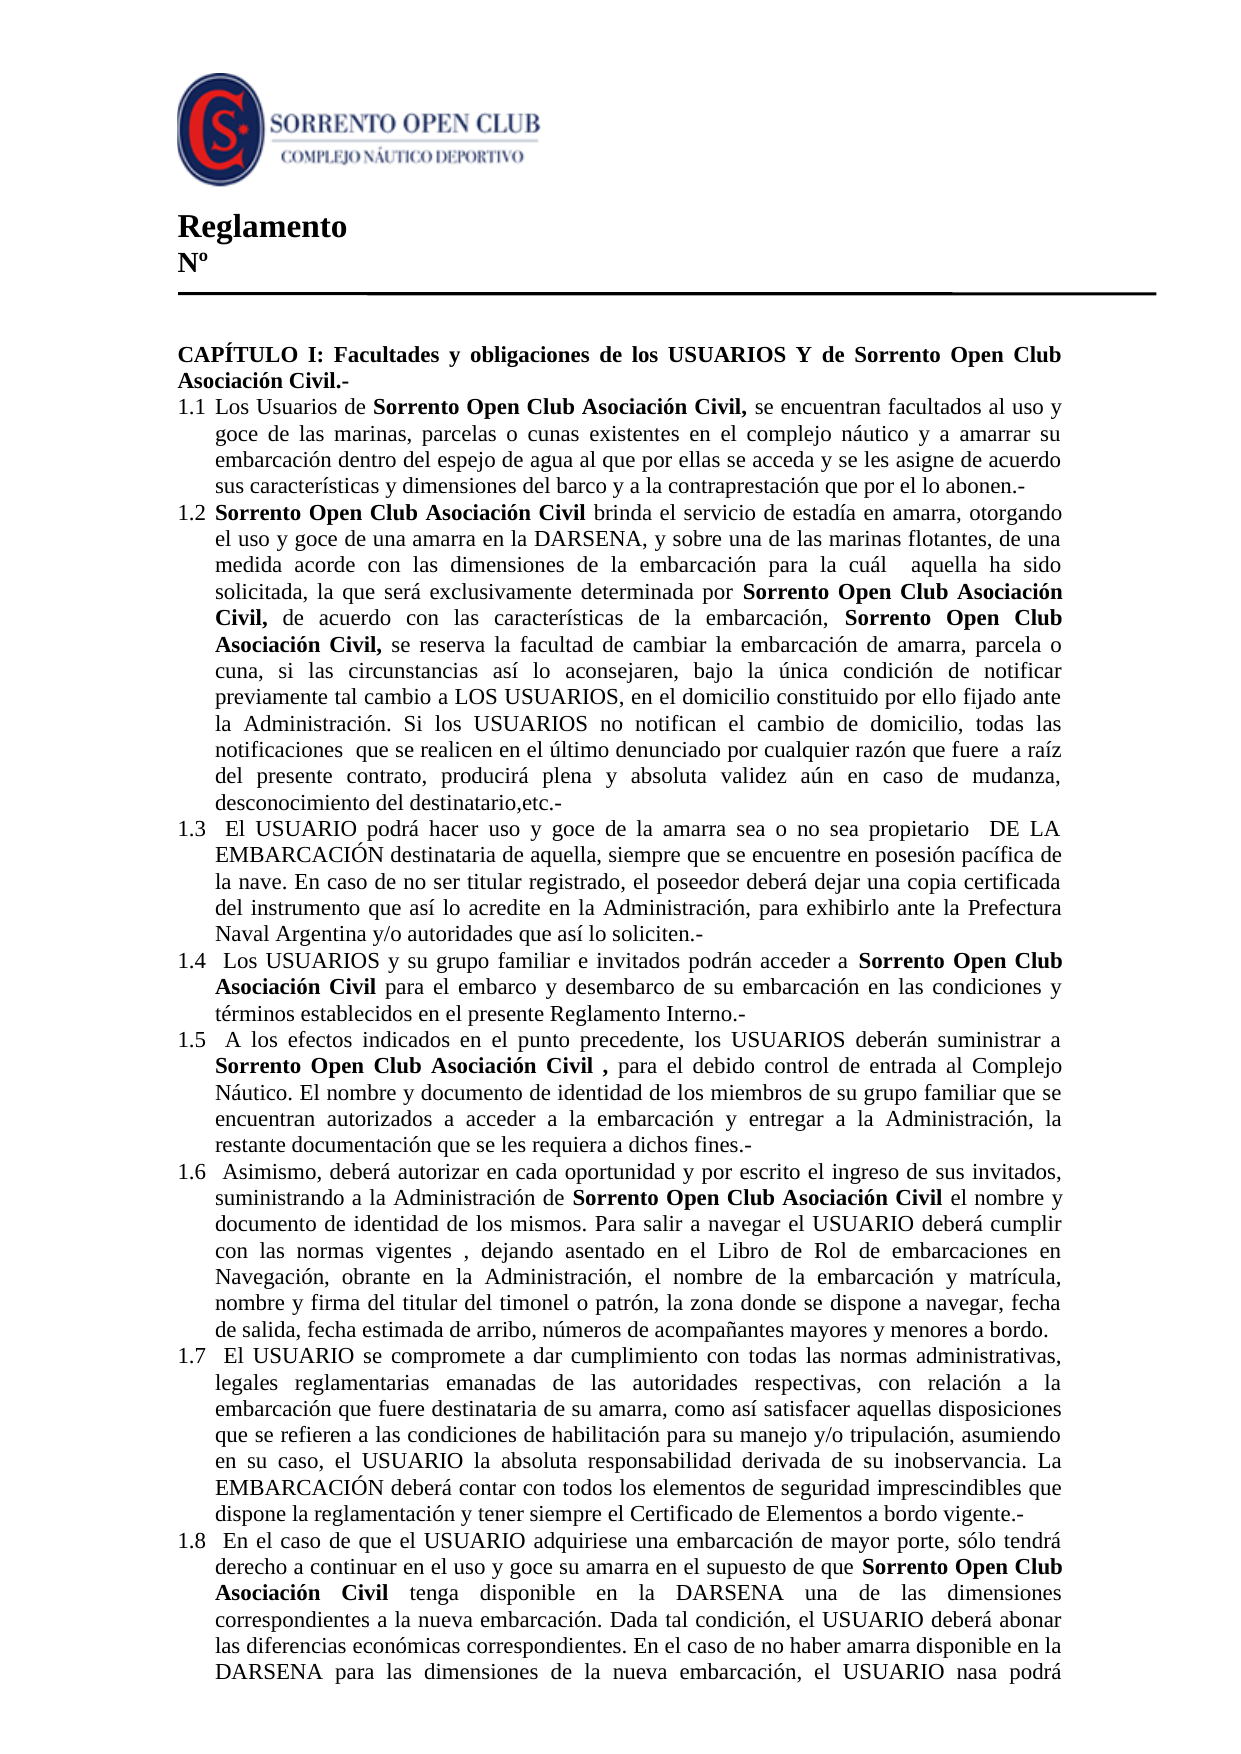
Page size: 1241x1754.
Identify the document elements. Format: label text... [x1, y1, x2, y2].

text CAPÍTULO I: Facultades y obligaciones de los USUARIOS Y de Sorrento Open Club Asociación Civil.- [177, 341, 1063, 393]
list Asimismo, deberá autorizar en cada oportunidad y por escrito el ingreso de sus invitados, suministrando a la Administración de Sorrento Open Club Asociación Civil el nombre y documento de identidad de los mismos. Para salir a navegar el USUARIO deberá cumplir con las normas vigentes , dejando asentado en el Libro de Rol de embarcaciones en Navegación, obrante en la Administración, el nombre de la embarcación y matrícula, nombre y firma del titular del timonel o patrón, la zona donde se dispone a navegar, fecha de salida, fecha estimada de arribo, números de acompañantes mayores y menores a bordo. [177, 1158, 1063, 1342]
picture [177, 73, 567, 207]
list El USUARIO se compromete a dar cumplimiento con todas las normas administrativas, legales reglamentarias emanadas de las autoridades respectivas, con relación a la embarcación que fuere destinataria de su amarra, como así satisfacer aquellas disposiciones que se refieren a las condiciones de habilitación para su manejo y/o tripulación, asumiendo en su caso, el USUARIO la absoluta responsabilidad derivada de su inobservancia. La EMBARCACIÓN deberá contar con todos los elementos de seguridad imprescindibles que dispone la reglamentación y tener siempre el Certificado de Elementos a bordo vigente.- [177, 1342, 1063, 1527]
list Sorrento Open Club Asociación Civil brinda el servicio de estadía en amarra, otorgando el uso y goce de una amarra en la DARSENA, y sobre una de las marinas flotantes, de una medida acorde con las dimensiones de la embarcación para la cuál aquella ha sido solicitada, la que será exclusivamente determinada por Sorrento Open Club Asociación Civil, de acuerdo con las características de la embarcación, Sorrento Open Club Asociación Civil, se reserva la facultad de cambiar la embarcación de amarra, parcela o cuna, si las circunstancias así lo aconsejaren, bajo la única condición de notificar previamente tal cambio a LOS USUARIOS, en el domicilio constituido por ello fijado ante la Administración. Si los USUARIOS no notifican el cambio de domicilio, todas las notificaciones que se realicen en el último denunciado por cualquier razón que fuere a raíz del presente contrato, producirá plena y absoluta validez aún en caso de mudanza, desconocimiento del destinatario,etc.- [177, 499, 1063, 815]
list A los efectos indicados en el punto precedente, los USUARIOS deberán suministrar a Sorrento Open Club Asociación Civil , para el debido control de entrada al Complejo Náutico. El nombre y documento de identidad de los miembros de su grupo familiar que se encuentran autorizados a acceder a la embarcación y entregar a la Administración, la restante documentación que se les requiera a dichos fines.- [177, 1026, 1063, 1158]
list En el caso de que el USUARIO adquiriese una embarcación de mayor porte, sólo tendrá derecho a continuar en el uso y goce su amarra en el supuesto de que Sorrento Open Club Asociación Civil tenga disponible en la DARSENA una de las dimensiones correspondientes a la nueva embarcación. Dada tal condición, el USUARIO deberá abonar las diferencias económicas correspondientes. En el caso de no haber amarra disponible en la DARSENA para las dimensiones de la nueva embarcación, el USUARIO nasa podrá [177, 1527, 1063, 1685]
list Los USUARIOS y su grupo familiar e invitados podrán acceder a Sorrento Open Club Asociación Civil para el embarco y desembarco de su embarcación en las condiciones y términos establecidos en el presente Reglamento Interno.- [177, 947, 1063, 1026]
text Reglamento [177, 207, 1063, 245]
list El USUARIO podrá hacer uso y goce de la amarra sea o no sea propietario DE LA EMBARCACIÓN destinataria de aquella, siempre que se encuentre en posesión pacífica de la nave. En caso de no ser titular registrado, el poseedor deberá dejar una copia certificada del instrumento que así lo acredite en la Administración, para exhibirlo ante la Prefectura Naval Argentina y/o autoridades que así lo soliciten.- [177, 815, 1063, 947]
list Los Usuarios de Sorrento Open Club Asociación Civil, se encuentran facultados al uso y goce de las marinas, parcelas o cunas existentes en el complejo náutico y a amarrar su embarcación dentro del espejo de agua al que por ellas se acceda y se les asigne de acuerdo sus características y dimensiones del barco y a la contraprestación que por el lo abonen.- [177, 393, 1063, 499]
text Nº [177, 245, 1063, 278]
